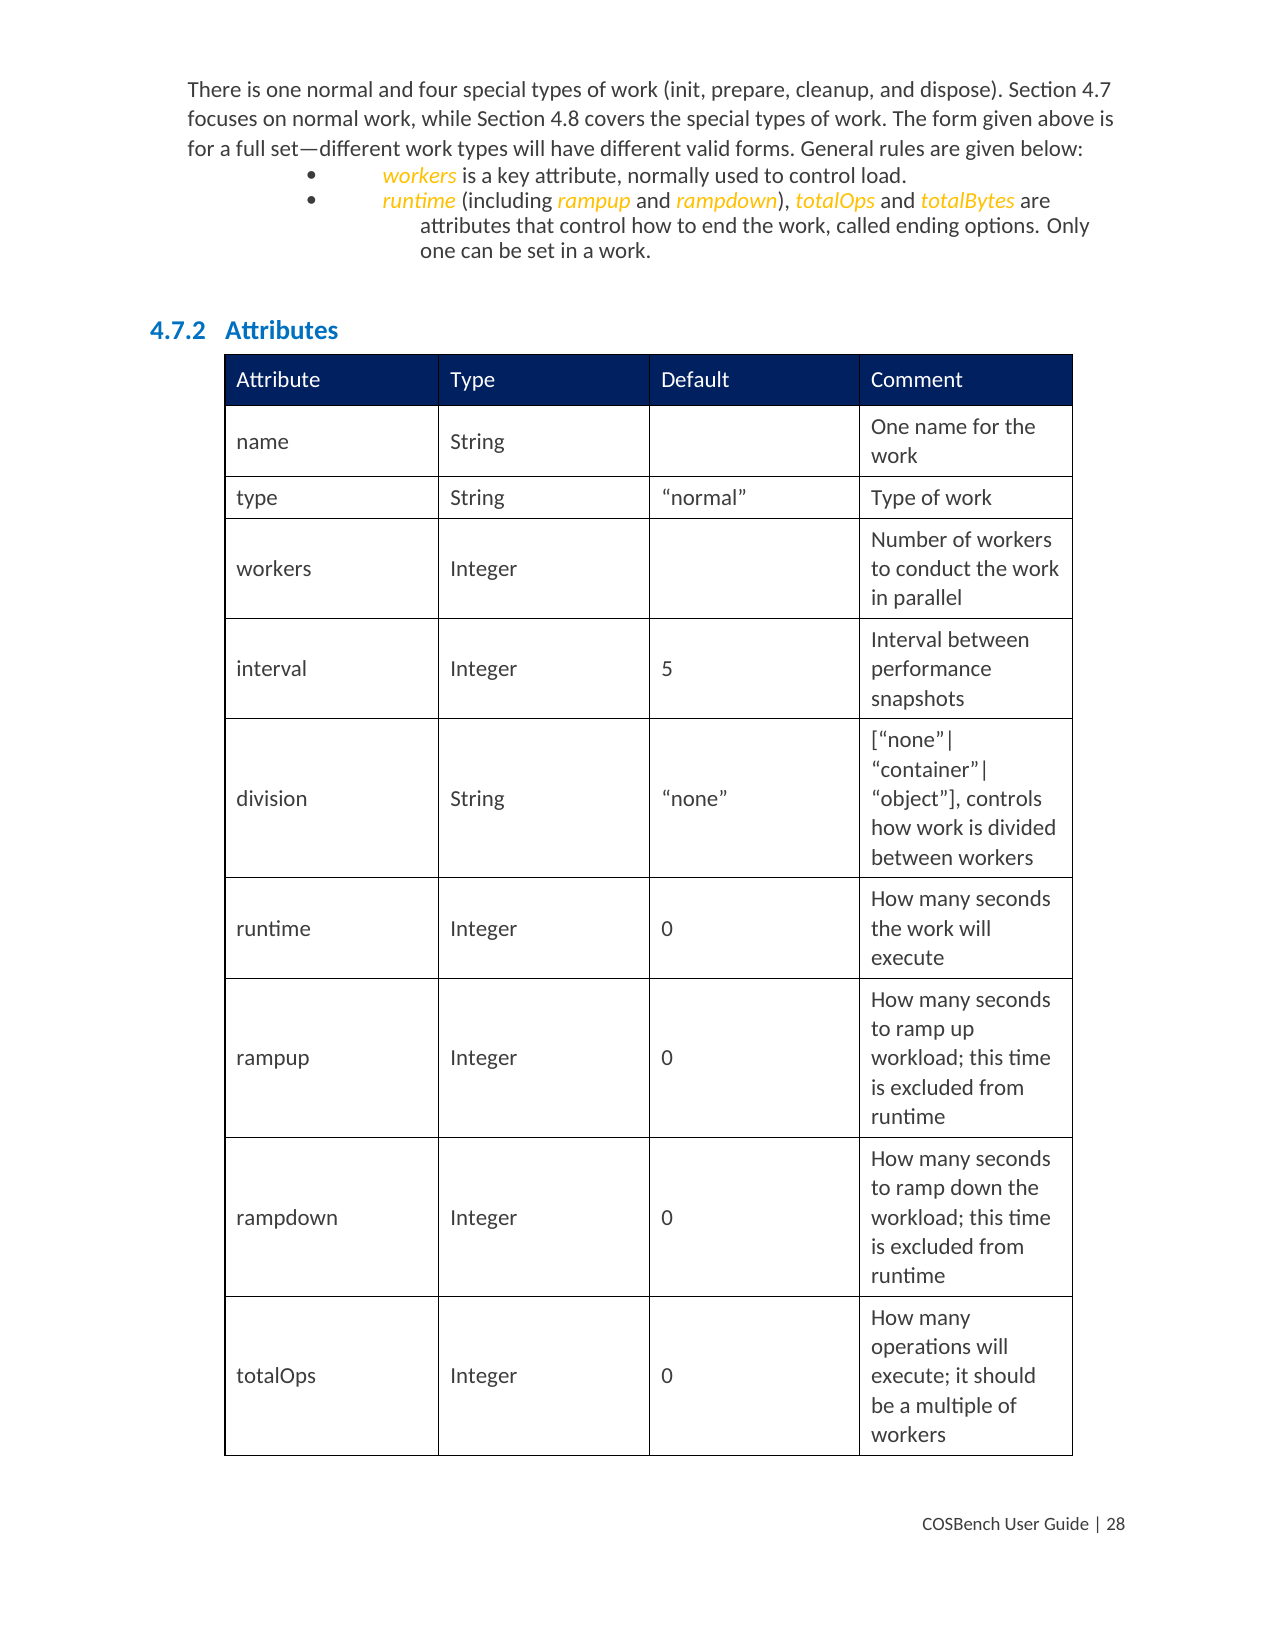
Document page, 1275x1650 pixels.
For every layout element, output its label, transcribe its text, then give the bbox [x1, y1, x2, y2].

table_header Attribute [226, 355, 438, 405]
table_cell 0 [650, 1138, 859, 1296]
table_cell interval [226, 619, 438, 718]
table_cell Interval between performance snapshots [860, 619, 1072, 718]
table_cell Type of work [860, 477, 1072, 517]
table_cell One name for the work [860, 406, 1072, 476]
table_cell 5 [650, 619, 859, 718]
table_cell Number of workers to conduct the work in parallel [860, 519, 1072, 618]
table_cell [650, 406, 859, 476]
table_cell name [226, 406, 438, 476]
table_cell Integer [439, 619, 649, 718]
list workers is a key attribute, normally used to control load. [307, 163, 1125, 188]
table_cell String [439, 477, 649, 517]
table_cell Integer [439, 519, 649, 618]
list runtime (including rampup and rampdown), totalOps and totalBytes are attributes that control how to end the work, called ending options. Only one can be set in a work. [307, 188, 1125, 263]
table_cell rampup [226, 979, 438, 1137]
table_cell 0 [650, 979, 859, 1137]
table_cell How many operations will execute; it should be a multiple of workers [860, 1297, 1072, 1455]
table_header Comment [860, 355, 1072, 405]
table_cell How many seconds the work will execute [860, 878, 1072, 977]
table_cell Integer [439, 878, 649, 977]
table_header Type [439, 355, 649, 405]
table_cell rampdown [226, 1138, 438, 1296]
table_cell [650, 519, 859, 618]
table_cell Integer [439, 1297, 649, 1455]
table_cell runtime [226, 878, 438, 977]
table_cell totalOps [226, 1297, 438, 1455]
table_cell “none” [650, 719, 859, 877]
table_header Default [650, 355, 859, 405]
table_cell String [439, 406, 649, 476]
table_cell division [226, 719, 438, 877]
table_cell How many seconds to ramp down the workload; this time is excluded from runtime [860, 1138, 1072, 1296]
table_cell type [226, 477, 438, 517]
table_cell 0 [650, 878, 859, 977]
table_cell Integer [439, 979, 649, 1137]
subtitle Attributes [150, 313, 1125, 346]
table_cell String [439, 719, 649, 877]
table_cell How many seconds to ramp up workload; this time is excluded from runtime [860, 979, 1072, 1137]
table_cell workers [226, 519, 438, 618]
table_cell [“none”| “container”| “object”], controls how work is divided between workers [860, 719, 1072, 877]
table_cell Integer [439, 1138, 649, 1296]
table_cell “normal” [650, 477, 859, 517]
text There is one normal and four special types of work (init, prepare, cleanup, and dispose). Section 4.7 focuses on normal work, while Section 4.8 covers the special types of work. The form given above is for a full set—different work types will have different valid forms. General rules are given below: [187, 75, 1125, 162]
table_cell 0 [650, 1297, 859, 1455]
